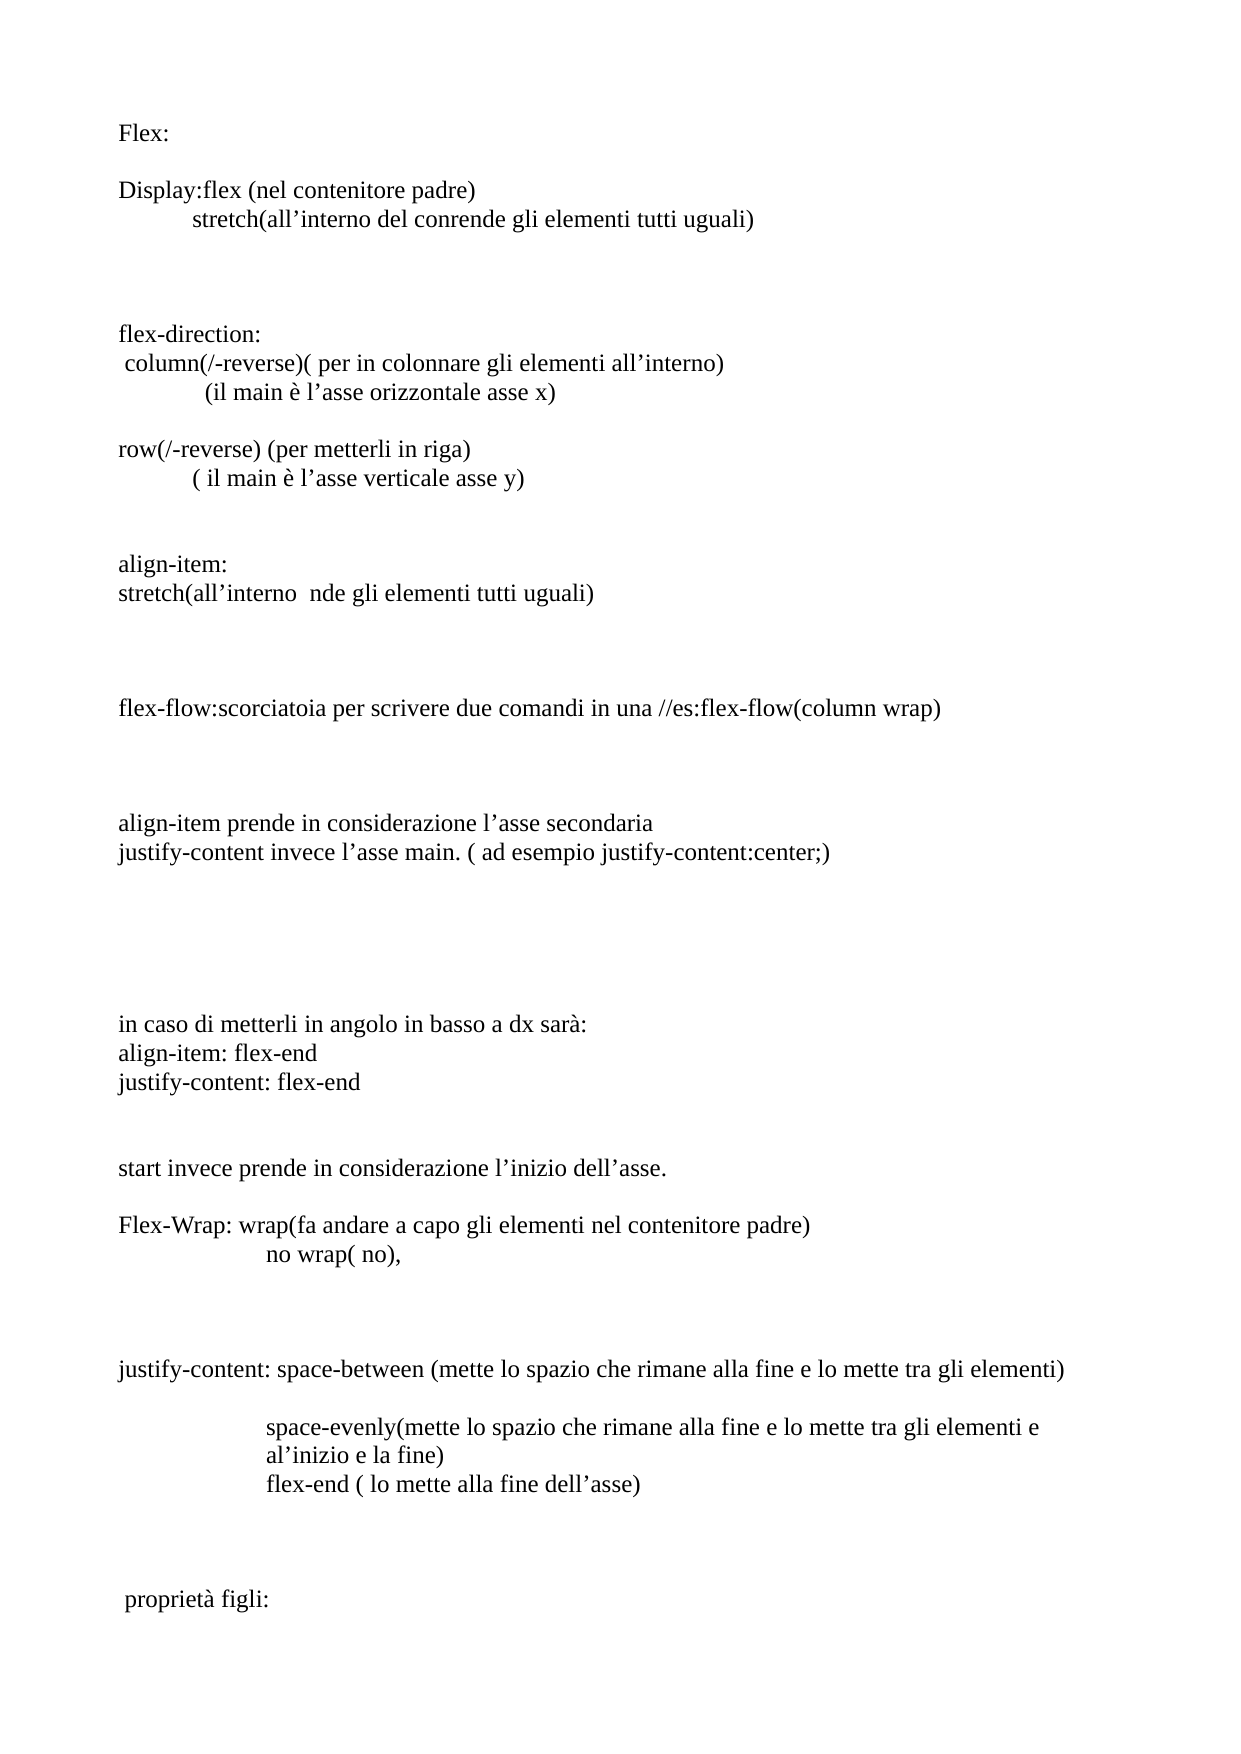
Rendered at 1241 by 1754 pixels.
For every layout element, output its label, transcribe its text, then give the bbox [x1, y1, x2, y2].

text Flex: [118, 118, 1122, 147]
text column(/-reverse)( per in colonnare gli elementi all’interno) [118, 348, 1122, 377]
text in caso di metterli in angolo in basso a dx sarà: [118, 1009, 1122, 1038]
text no wrap( no), [118, 1239, 1122, 1268]
text align-item: [118, 549, 1122, 578]
text (il main è l’asse orizzontale asse x) [118, 377, 1122, 406]
text Display:flex (nel contenitore padre) [118, 176, 1122, 204]
text space-evenly(mette lo spazio che rimane alla fine e lo mette tra gli elementi e al’inizio e la fine) [118, 1412, 1122, 1469]
text flex-end ( lo mette alla fine dell’asse) [118, 1469, 1122, 1498]
text justify-content: space-between (mette lo spazio che rimane alla fine e lo mette tra gli elementi) [118, 1354, 1122, 1383]
text start invece prende in considerazione l’inizio dell’asse. [118, 1153, 1122, 1182]
text Flex-Wrap: wrap(fa andare a capo gli elementi nel contenitore padre) [118, 1211, 1122, 1239]
text stretch(all’interno del conrende gli elementi tutti uguali) [118, 204, 1122, 233]
text justify-content: flex-end [118, 1067, 1122, 1096]
text flex-flow:scorciatoia per scrivere due comandi in una //es:flex-flow(column wrap) [118, 693, 1122, 722]
text justify-content invece l’asse main. ( ad esempio justify-content:center;) [118, 837, 1122, 866]
text row(/-reverse) (per metterli in riga) [118, 434, 1122, 463]
text align-item prende in considerazione l’asse secondaria [118, 808, 1122, 837]
text ( il main è l’asse verticale asse y) [118, 463, 1122, 492]
text proprietà figli: [118, 1584, 1122, 1613]
text stretch(all’interno nde gli elementi tutti uguali) [118, 578, 1122, 607]
text align-item: flex-end [118, 1038, 1122, 1067]
text flex-direction: [118, 319, 1122, 348]
